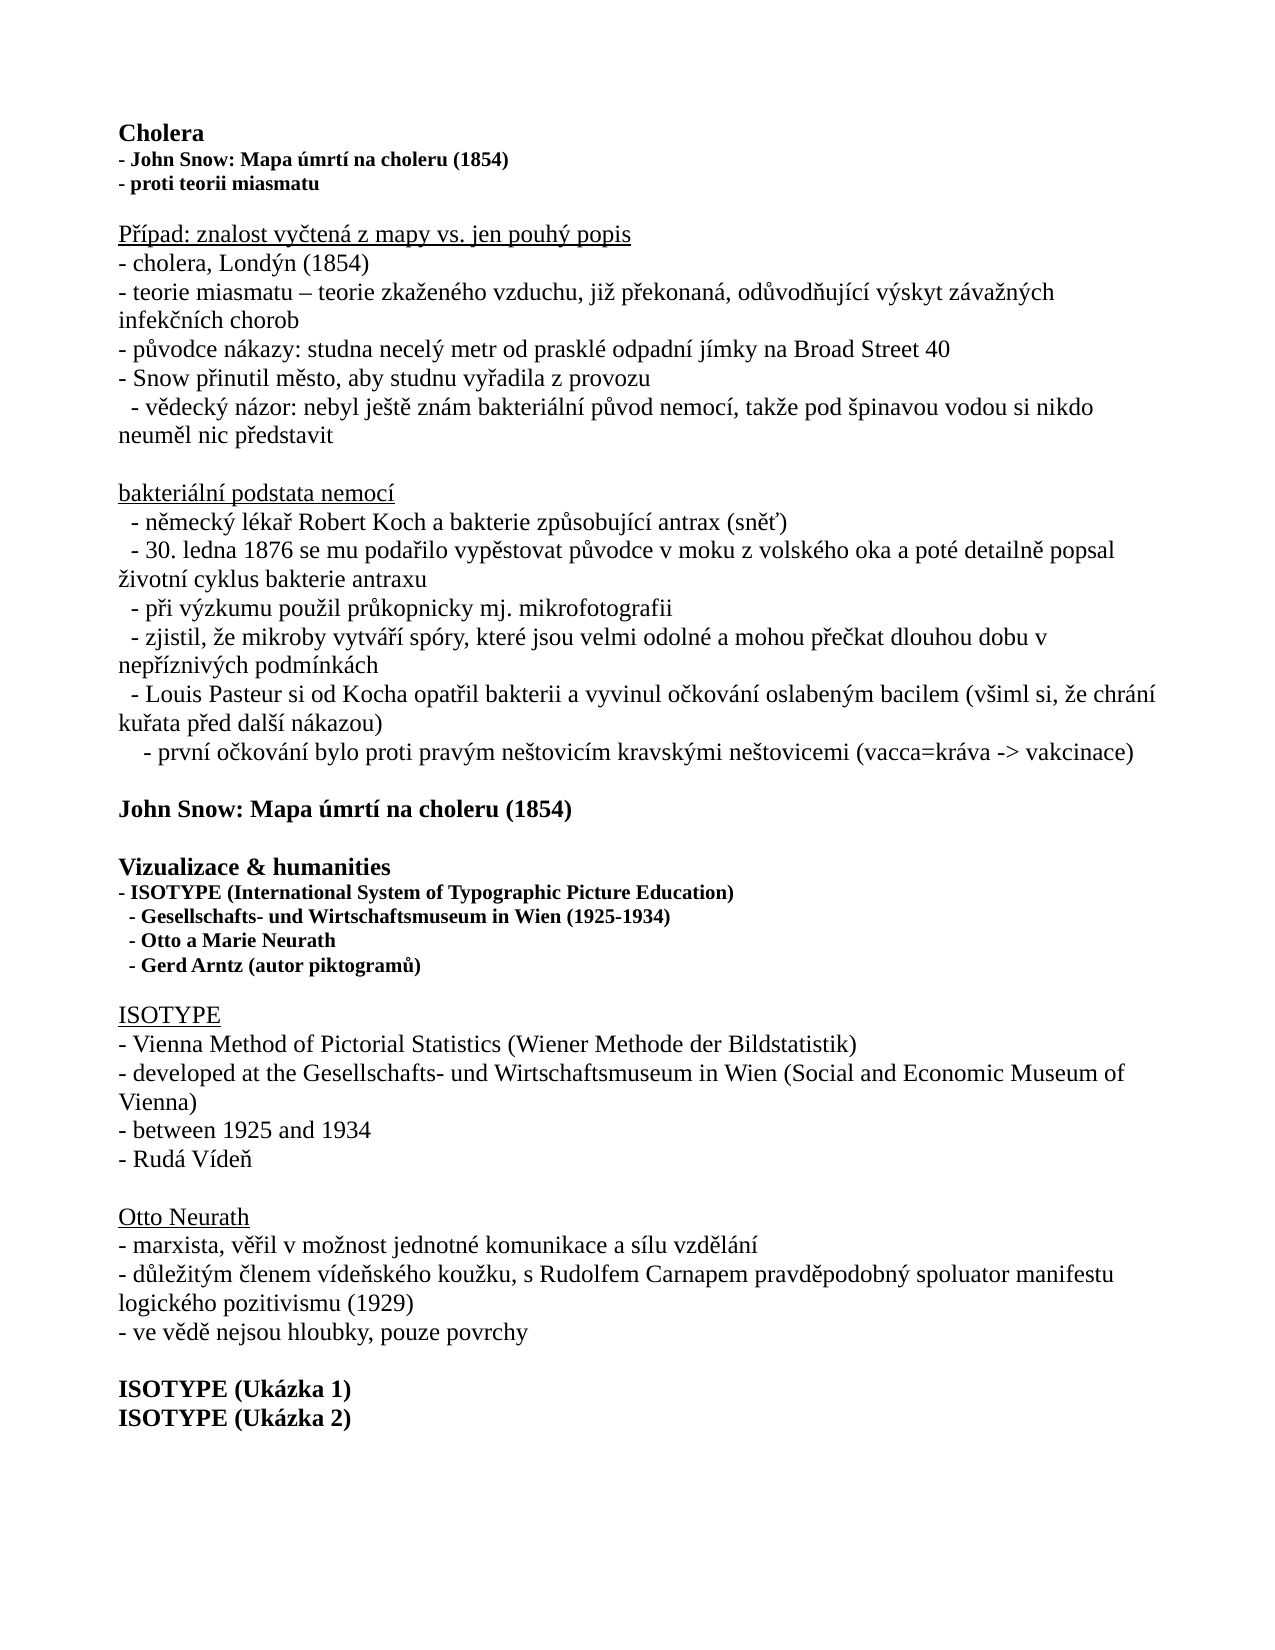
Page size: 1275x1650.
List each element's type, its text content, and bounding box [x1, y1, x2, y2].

text - zjistil, že mikroby vytváří spóry, které jsou velmi odolné a mohou přečkat dlouhou dobu v nepříznivých podmínkách [118, 622, 1157, 679]
text - ve vědě nejsou hloubky, pouze povrchy [118, 1317, 1157, 1346]
text ISOTYPE [118, 1001, 1157, 1029]
text ISOTYPE (Ukázka 1) [118, 1374, 1157, 1403]
text - první očkování bylo proti pravým neštovicím kravskými neštovicemi (vacca=kráva -> vakcinace) [118, 737, 1157, 765]
text - vědecký názor: nebyl ještě znám bakteriální původ nemocí, takže pod špinavou vodou si nikdo neuměl nic představit [118, 392, 1157, 449]
text - marxista, věřil v možnost jednotné komunikace a sílu vzdělání [118, 1231, 1157, 1259]
text - 30. ledna 1876 se mu podařilo vypěstovat původce v moku z volského oka a poté detailně popsal životní cyklus bakterie antraxu [118, 535, 1157, 593]
text Cholera [118, 118, 1157, 147]
text - Rudá Vídeň [118, 1144, 1157, 1173]
text - původce nákazy: studna necelý metr od prasklé odpadní jímky na Broad Street 40 [118, 334, 1157, 363]
text - Vienna Method of Pictorial Statistics (Wiener Methode der Bildstatistik) [118, 1029, 1157, 1058]
text - ISOTYPE (International System of Typographic Picture Education) [118, 880, 1157, 904]
text - důležitým členem vídeňského koužku, s Rudolfem Carnapem pravděpodobný spoluator manifestu logického pozitivismu (1929) [118, 1259, 1157, 1317]
text ISOTYPE (Ukázka 2) [118, 1403, 1157, 1432]
text Vizualizace & humanities [118, 852, 1157, 880]
text John Snow: Mapa úmrtí na choleru (1854) [118, 794, 1157, 823]
text bakteriální podstata nemocí [118, 478, 1157, 507]
text - proti teorii miasmatu [118, 171, 1157, 195]
text - Louis Pasteur si od Kocha opatřil bakterii a vyvinul očkování oslabeným bacilem (všiml si, že chrání kuřata před další nákazou) [118, 679, 1157, 737]
text - developed at the Gesellschafts- und Wirtschaftsmuseum in Wien (Social and Economic Museum of Vienna) [118, 1058, 1157, 1116]
text - při výzkumu použil průkopnicky mj. mikrofotografii [118, 593, 1157, 622]
text - teorie miasmatu – teorie zkaženého vzduchu, již překonaná, odůvodňující výskyt závažných infekčních chorob [118, 277, 1157, 334]
text - Gerd Arntz (autor piktogramů) [118, 952, 1157, 977]
text - John Snow: Mapa úmrtí na choleru (1854) [118, 147, 1157, 171]
text - cholera, Londýn (1854) [118, 248, 1157, 277]
text - Gesellschafts- und Wirtschaftsmuseum in Wien (1925-1934) [118, 904, 1157, 928]
text - Otto a Marie Neurath [118, 928, 1157, 952]
text - německý lékař Robert Koch a bakterie způsobující antrax (sněť) [118, 507, 1157, 535]
text - Snow přinutil město, aby studnu vyřadila z provozu [118, 363, 1157, 392]
text Případ: znalost vyčtená z mapy vs. jen pouhý popis [118, 219, 1157, 248]
text Otto Neurath [118, 1202, 1157, 1231]
text - between 1925 and 1934 [118, 1116, 1157, 1144]
